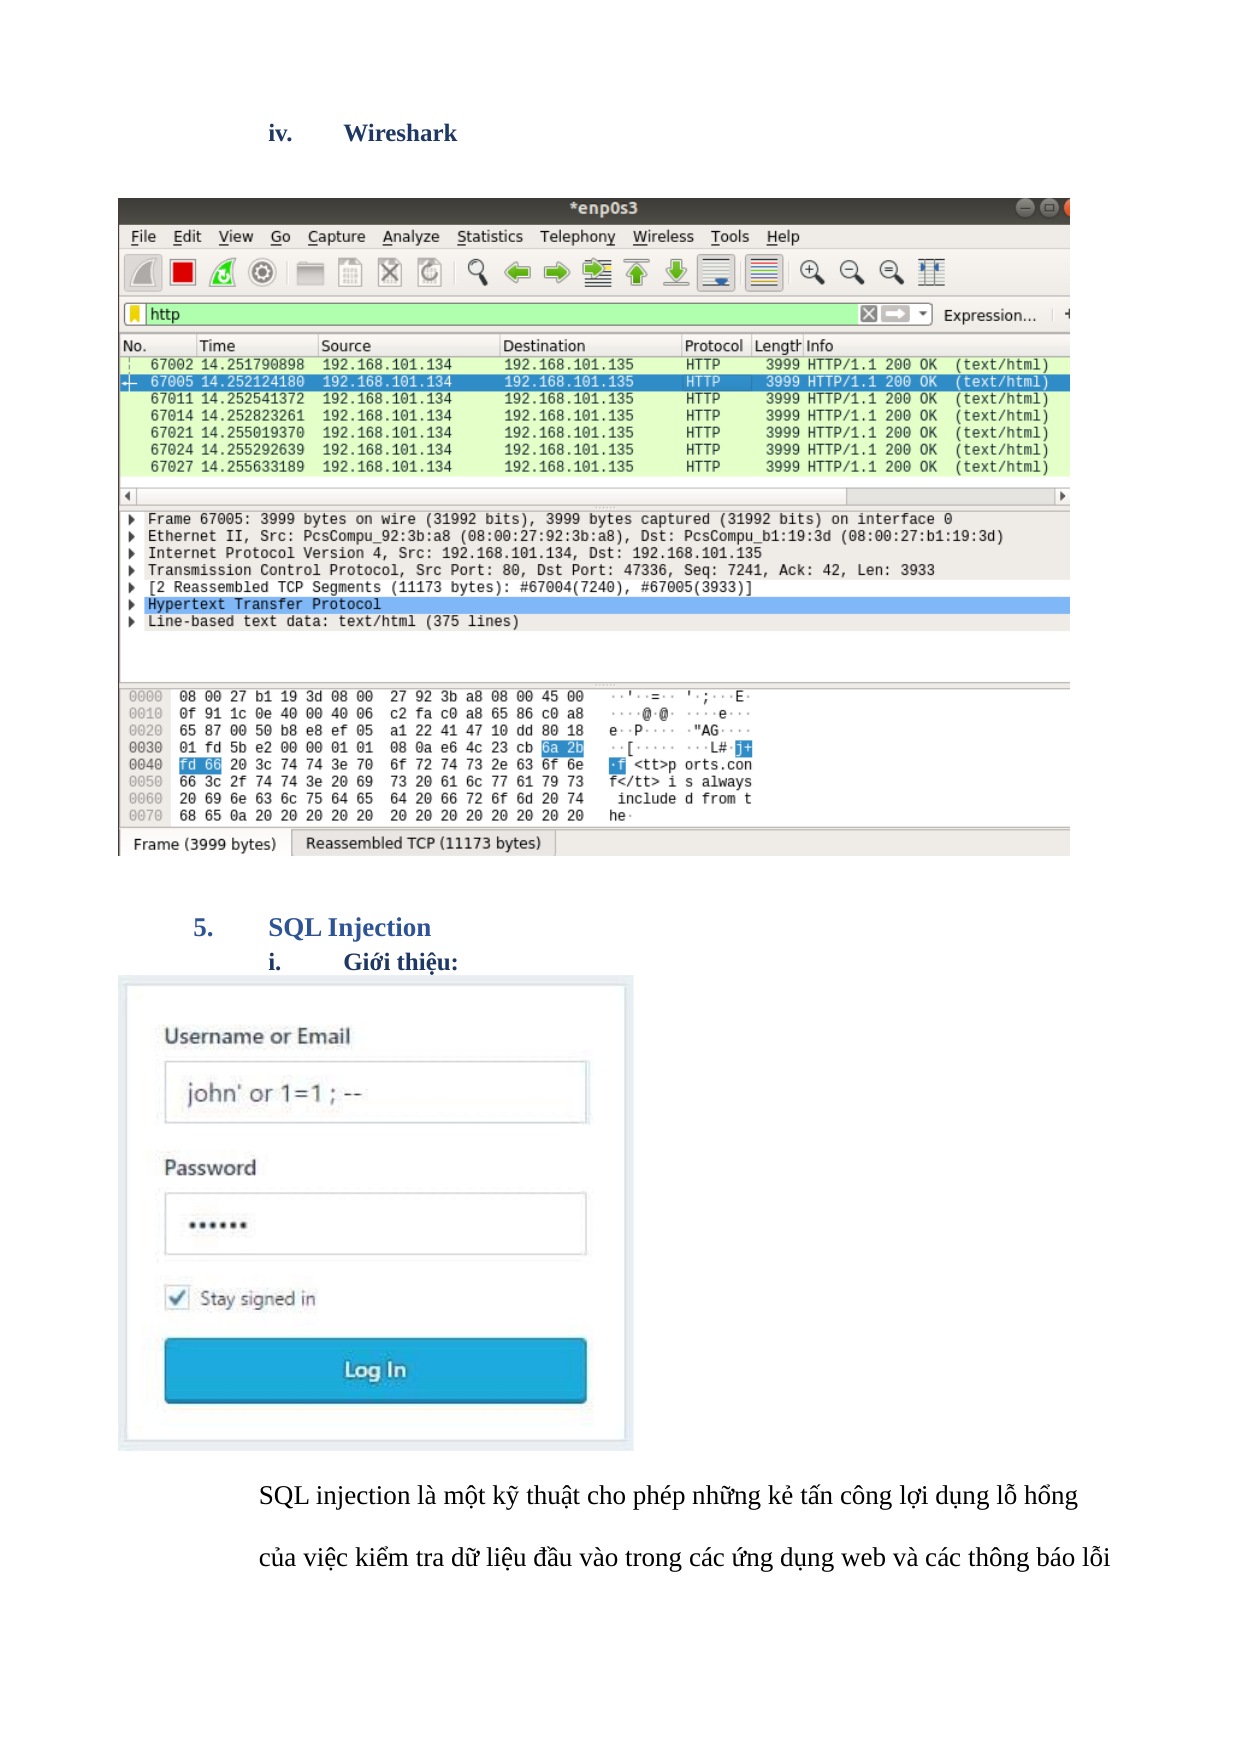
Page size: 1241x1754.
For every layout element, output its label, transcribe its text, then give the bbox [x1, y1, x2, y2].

picture [118, 198, 1070, 856]
picture [118, 975, 634, 1451]
subtitle Wireshark [268, 118, 1122, 147]
subtitle Giới thiệu: [268, 947, 1122, 975]
text SQL injection là một kỹ thuật cho phép những kẻ tấn công lợi dụng lỗ hổng của việc kiểm tra dữ liệu đầu vào trong các ứng dụng web và các thông báo lỗi [259, 1479, 1122, 1572]
subtitle SQL Injection [193, 911, 1122, 942]
